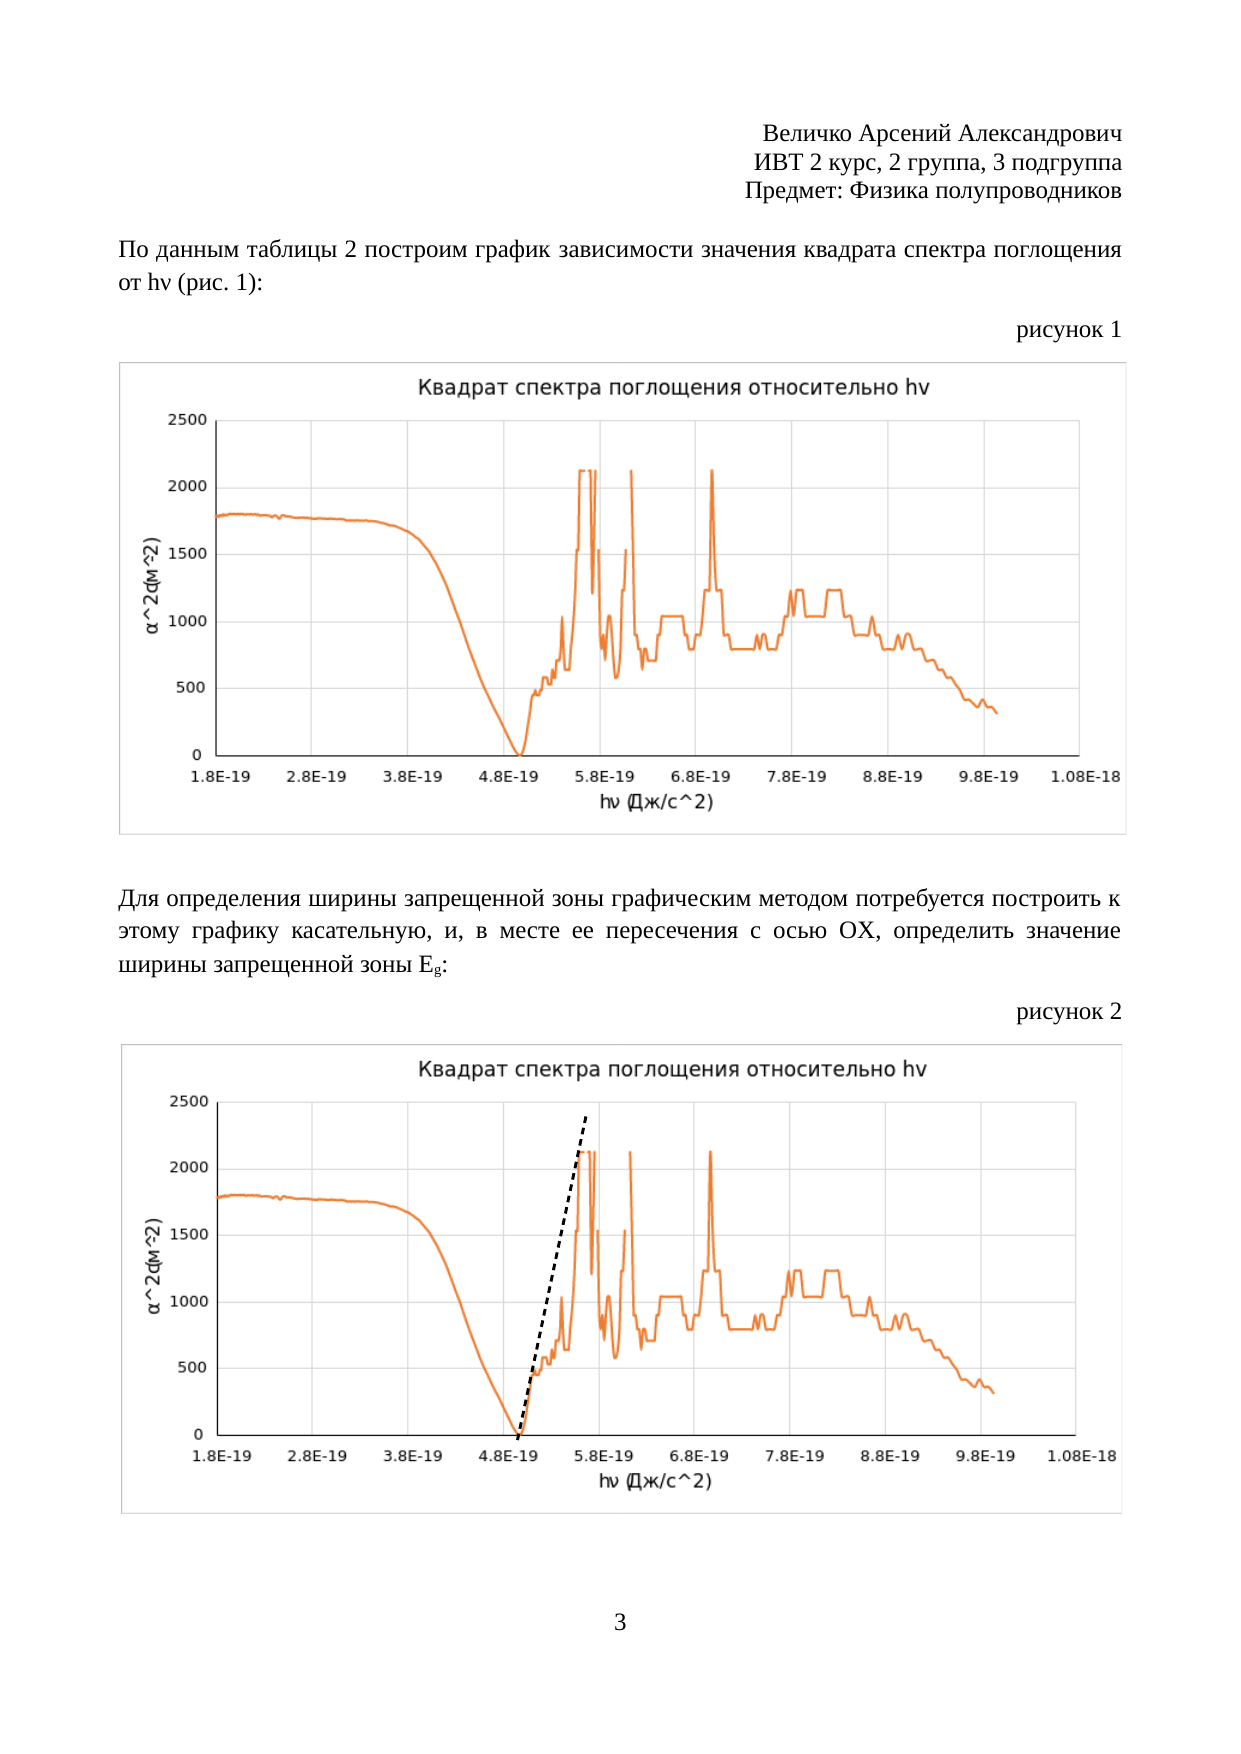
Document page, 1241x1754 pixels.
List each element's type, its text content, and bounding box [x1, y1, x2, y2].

text рисунок 2 [118, 996, 1122, 1025]
picture [118, 362, 1127, 835]
text Для определения ширины запрещенной зоны графическим методом потребуется построить к этому графику касательную, и, в месте ее пересечения с осью OX, определить значение ширины запрещенной зоны Eg: [118, 883, 1122, 977]
text рисунок 1 [118, 314, 1122, 343]
picture [120, 1043, 1123, 1514]
text По данным таблицы 2 построим график зависимости значения квадрата спектра поглощения от hν (рис. 1): [118, 234, 1122, 296]
